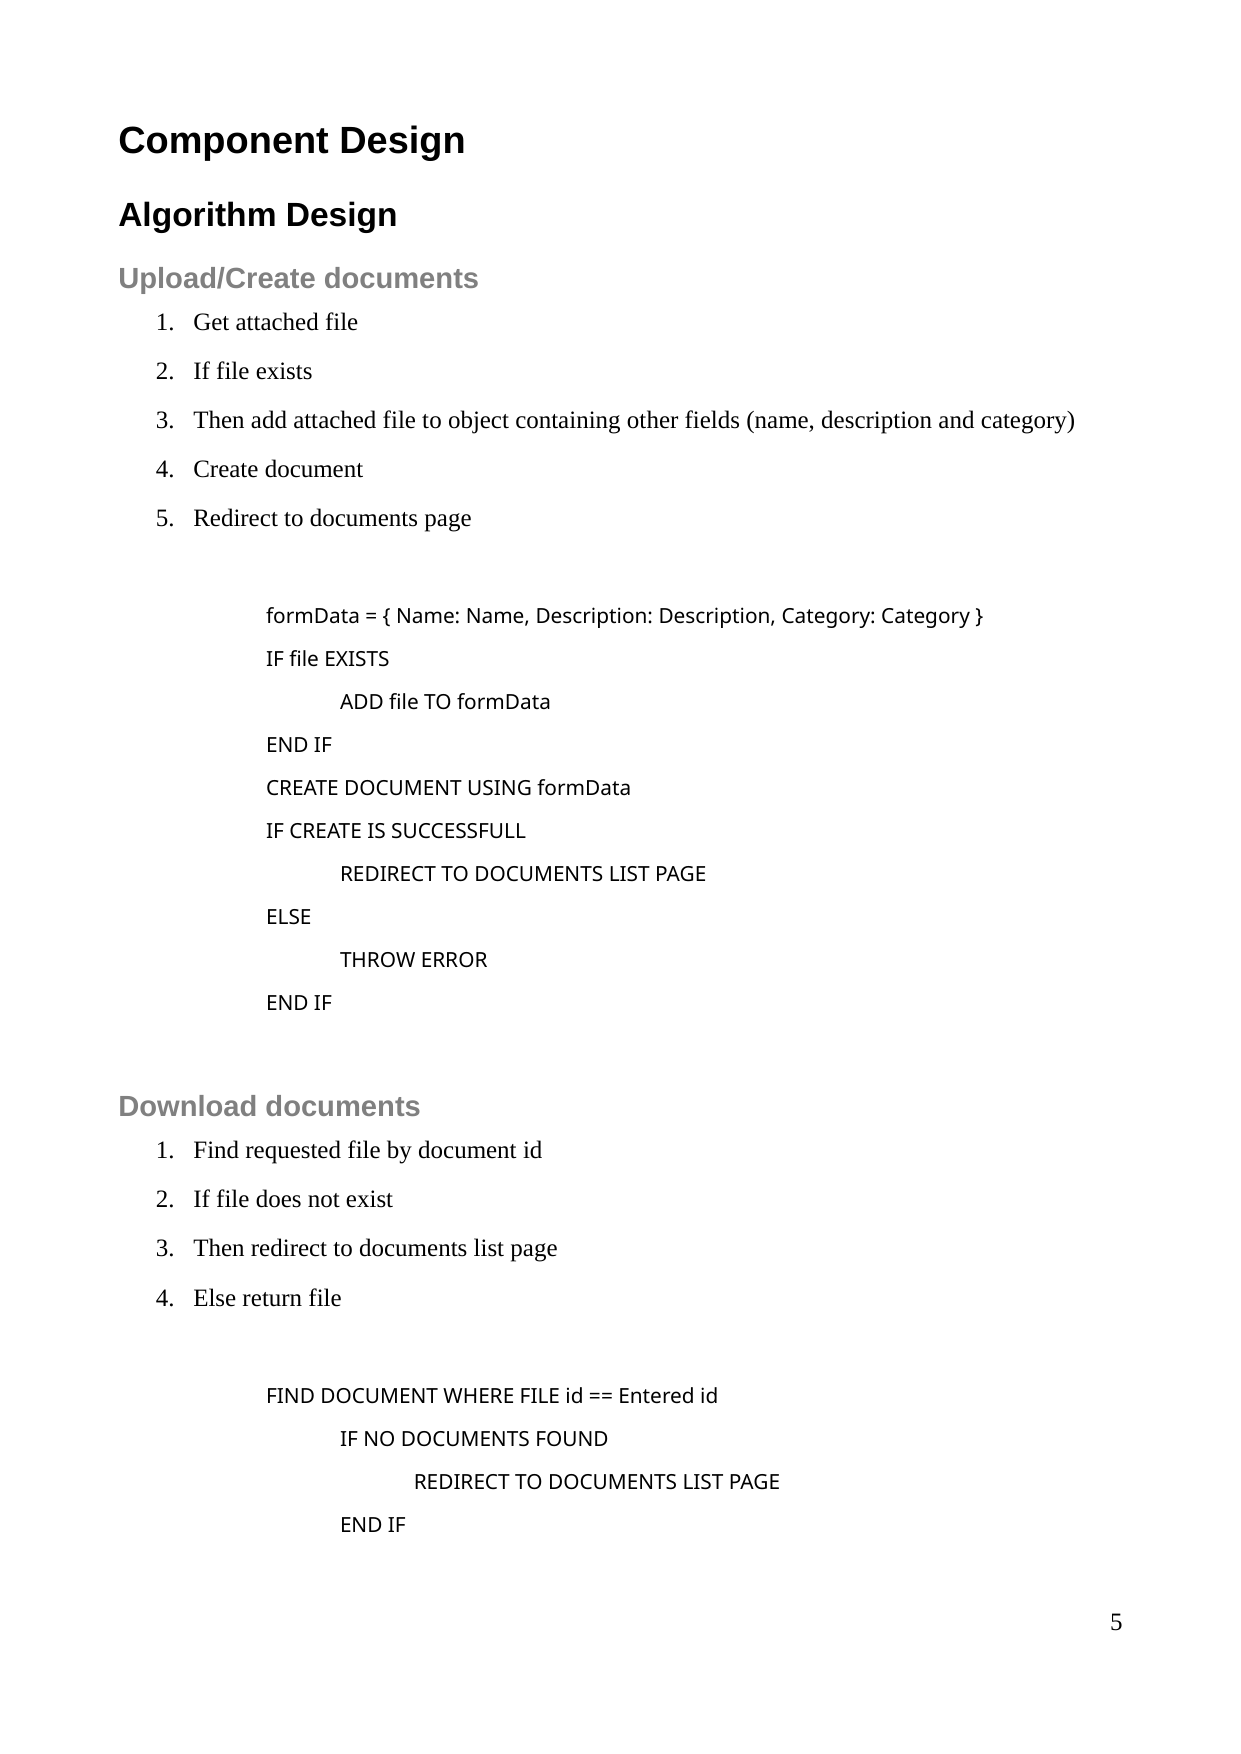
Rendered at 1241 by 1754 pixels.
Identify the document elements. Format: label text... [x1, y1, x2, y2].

text REDIRECT TO DOCUMENTS LIST PAGE [266, 1467, 1122, 1495]
list Redirect to documents page [156, 503, 1122, 532]
text ADD file TO formData [266, 687, 1122, 716]
text END IF [266, 1510, 1122, 1538]
list If file exists [156, 356, 1122, 385]
text REDIRECT TO DOCUMENTS LIST PAGE [266, 859, 1122, 888]
text CREATE DOCUMENT USING formData [266, 773, 1122, 802]
text formData = { Name: Name, Description: Description, Category: Category } [266, 601, 1122, 630]
text FIND DOCUMENT WHERE FILE id == Entered id [266, 1381, 1122, 1409]
text THROW ERROR [266, 945, 1122, 974]
subtitle Upload/Create documents [118, 261, 1122, 294]
text IF CREATE IS SUCCESSFULL [266, 816, 1122, 845]
subtitle Algorithm Design [118, 195, 1122, 234]
list Then add attached file to object containing other fields (name, description and category) [156, 405, 1122, 434]
text END IF [266, 730, 1122, 759]
text IF NO DOCUMENTS FOUND [266, 1424, 1122, 1452]
list If file does not exist [156, 1184, 1122, 1213]
subtitle Component Design [118, 118, 1122, 162]
list Then redirect to documents list page [156, 1233, 1122, 1262]
text ELSE [266, 902, 1122, 931]
list Get attached file [156, 307, 1122, 336]
list Find requested file by document id [156, 1135, 1122, 1164]
list Else return file [156, 1283, 1122, 1311]
text END IF [266, 988, 1122, 1017]
text IF file EXISTS [266, 644, 1122, 673]
list Create document [156, 454, 1122, 483]
subtitle Download documents [118, 1089, 1122, 1123]
